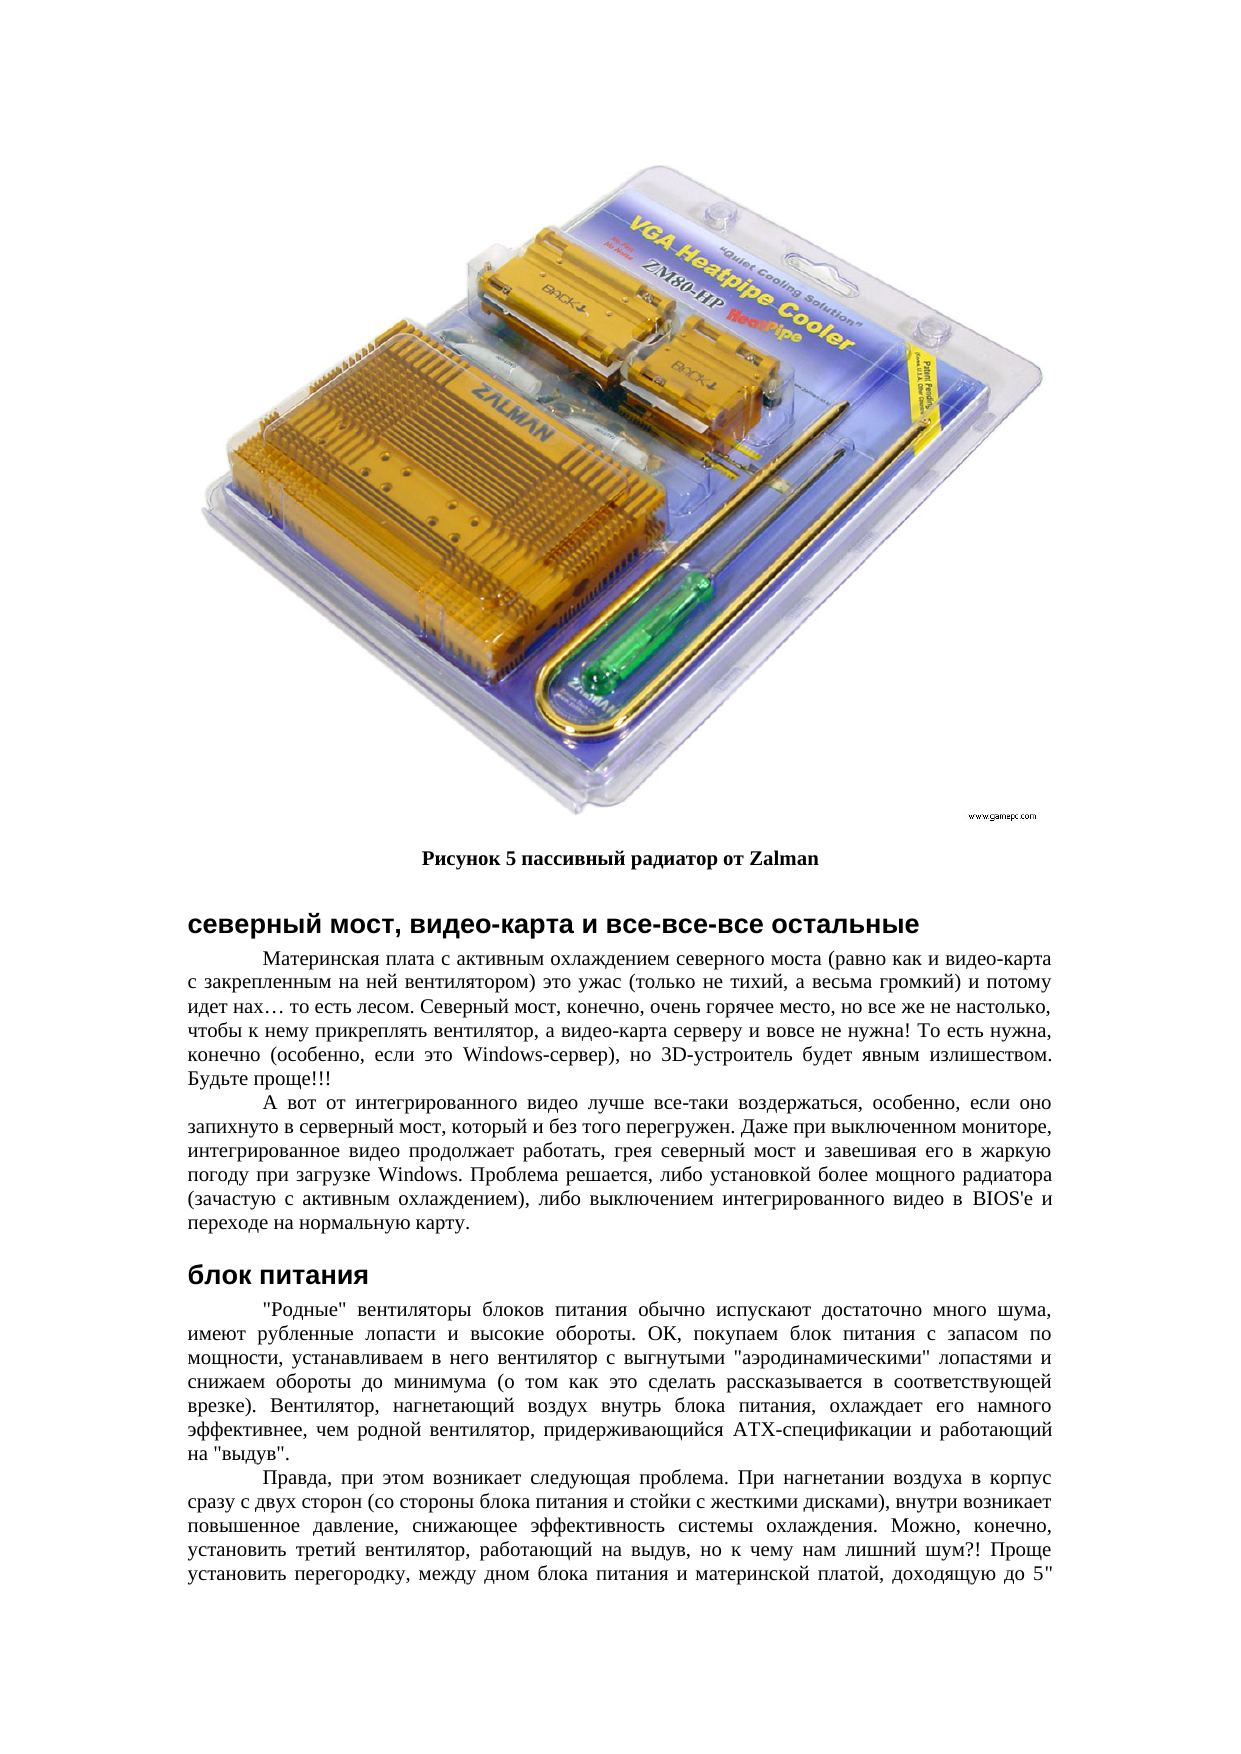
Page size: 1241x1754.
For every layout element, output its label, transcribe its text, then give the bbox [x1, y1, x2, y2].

text А вот от интегрированного видео лучше все-таки воздержаться, особенно, если оно запихнуто в серверный мост, который и без того перегружен. Даже при выключенном мониторе, интегрированное видео продолжает работать, грея северный мост и завешивая его в жаркую погоду при загрузке Windows. Проблема решается, либо установкой более мощного радиатора (зачастую с активным охлаждением), либо выключением интегрированного видео в BIOS'е и переходе на нормальную карту. [187, 1090, 1053, 1234]
text Правда, при этом возникает следующая проблема. При нагнетании воздуха в корпус сразу с двух сторон (со стороны блока питания и стойки с жесткими дисками), внутри возникает повышенное давление, снижающее эффективность системы охлаждения. Можно, конечно, установить третий вентилятор, работающий на выдув, но к чему нам лишний шум?! Проще установить перегородку, между дном блока питания и материнской платой, доходящую до 5" [187, 1465, 1053, 1585]
text Рисунок 5 пассивный радиатор от Zalman [187, 846, 1053, 870]
subtitle блок питания [187, 1259, 1053, 1290]
picture [187, 150, 1053, 834]
text Материнская плата с активным охлаждением северного моста (равно как и видео-карта с закрепленным на ней вентилятором) это ужас (только не тихий, а весьма громкий) и потому идет нах… то есть лесом. Северный мост, конечно, очень горячее место, но все же не настолько, чтобы к нему прикреплять вентилятор, а видео-карта серверу и вовсе не нужна! То есть нужна, конечно (особенно, если это Windows-сервер), но 3D-устроитель будет явным излишеством. Будьте проще!!! [187, 945, 1053, 1090]
subtitle северный мост, видео-карта и все-все-все остальные [187, 908, 1053, 939]
text "Родные" вентиляторы блоков питания обычно испускают достаточно много шума, имеют рубленные лопасти и высокие обороты. ОК, покупаем блок питания с запасом по мощности, устанавливаем в него вентилятор с выгнутыми "аэродинамическими" лопастями и снижаем обороты до минимума (о том как это сделать рассказывается в соответствующей врезке). Вентилятор, нагнетающий воздух внутрь блока питания, охлаждает его намного эффективнее, чем родной вентилятор, придерживающийся ATX-спецификации и работающий на "выдув". [187, 1297, 1053, 1465]
